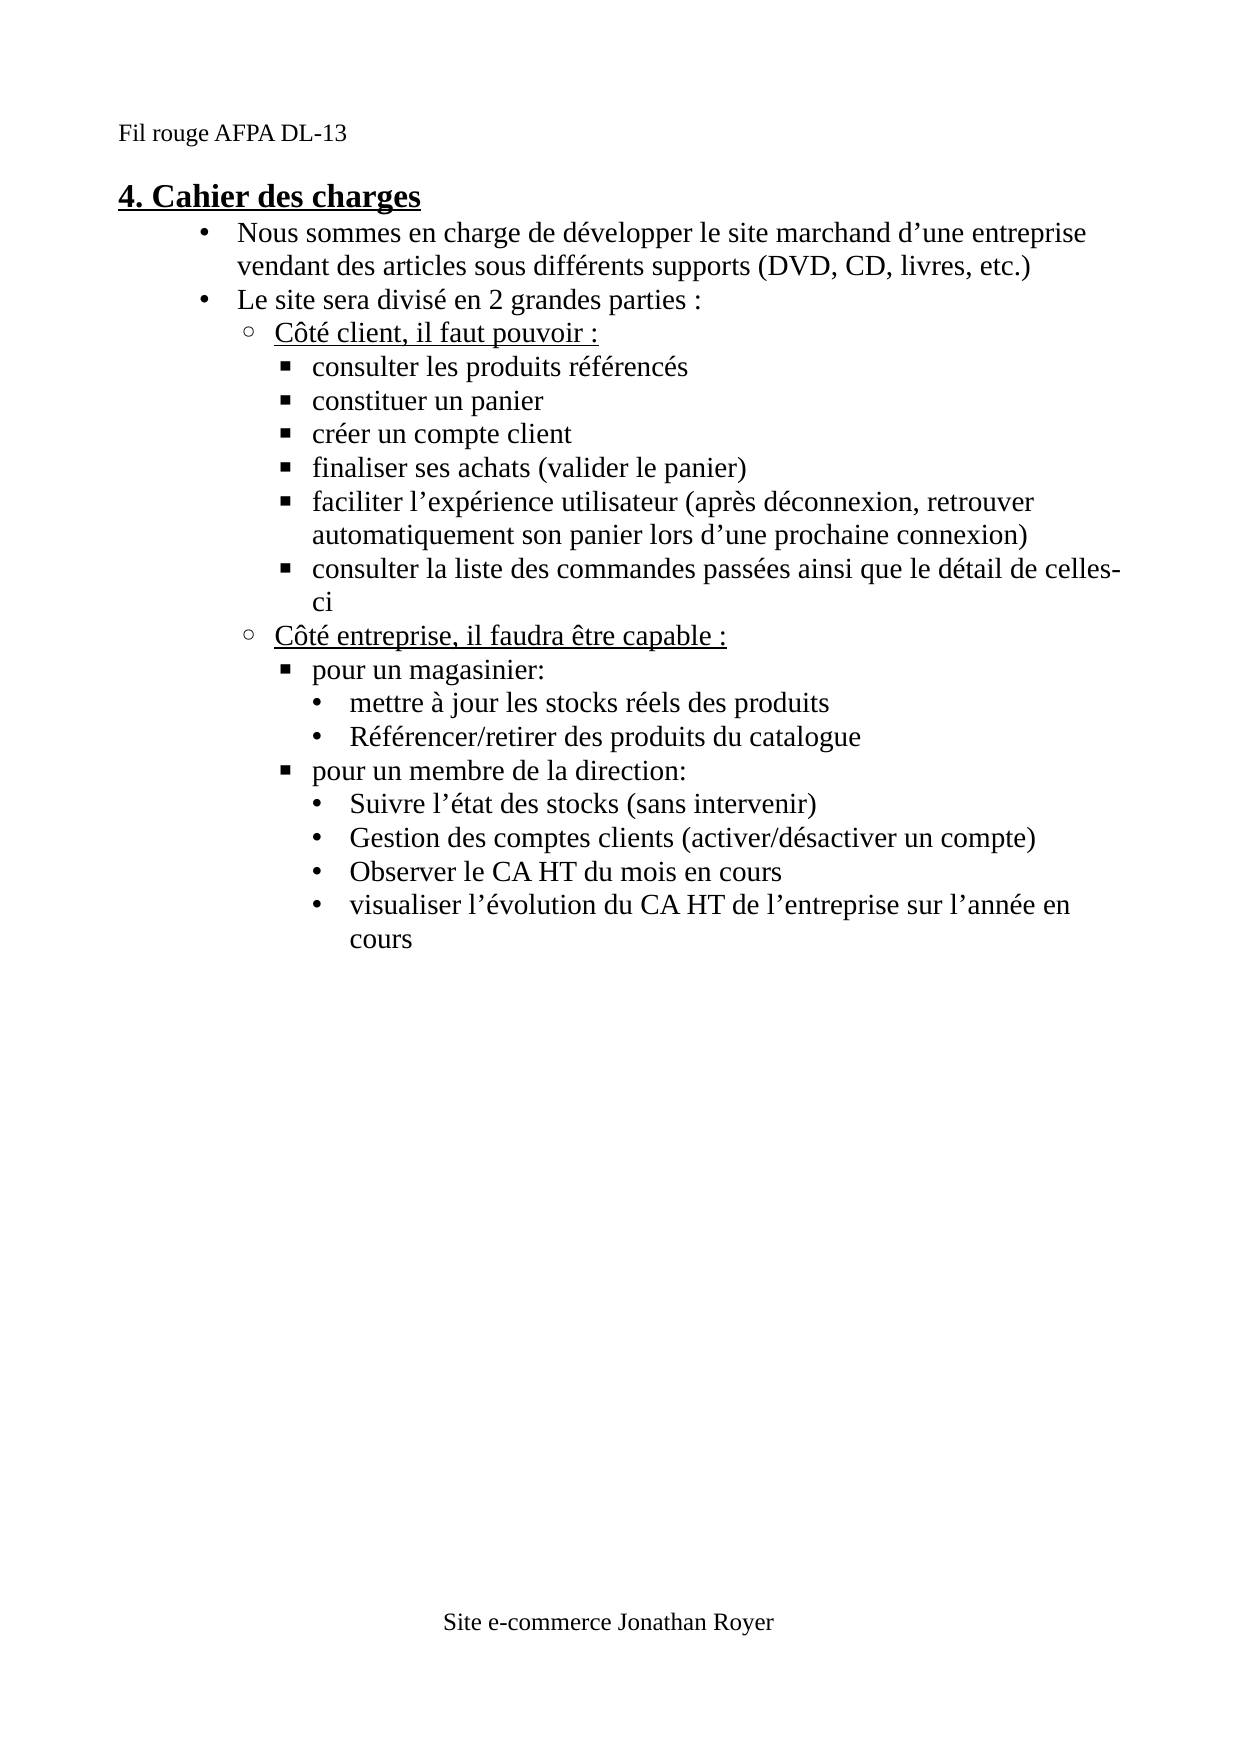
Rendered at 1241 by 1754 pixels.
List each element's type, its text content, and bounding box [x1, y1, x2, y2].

list constituer un panier [274, 383, 1122, 416]
list pour un membre de la direction: [274, 753, 1122, 786]
list Gestion des comptes clients (activer/désactiver un compte) [312, 820, 1122, 854]
list Côté client, il faut pouvoir : [237, 316, 1122, 349]
list consulter les produits référencés [274, 349, 1122, 383]
list pour un magasinier: [274, 652, 1122, 685]
list Le site sera divisé en 2 grandes parties : [199, 282, 1122, 316]
list créer un compte client [274, 416, 1122, 450]
list Nous sommes en charge de développer le site marchand d’une entreprise vendant des articles sous différents supports (DVD, CD, livres, etc.) [199, 215, 1122, 282]
list Référencer/retirer des produits du catalogue [312, 719, 1122, 753]
list Côté entreprise, il faudra être capable : [237, 618, 1122, 652]
list Observer le CA HT du mois en cours [312, 854, 1122, 887]
list finaliser ses achats (valider le panier) [274, 450, 1122, 484]
text 4. Cahier des charges [118, 176, 1122, 215]
list faciliter l’expérience utilisateur (après déconnexion, retrouver automatiquement son panier lors d’une prochaine connexion) [274, 484, 1122, 551]
list visualiser l’évolution du CA HT de l’entreprise sur l’année en cours [312, 887, 1122, 954]
list Suivre l’état des stocks (sans intervenir) [312, 786, 1122, 820]
list consulter la liste des commandes passées ainsi que le détail de celles-ci [274, 551, 1122, 618]
list mettre à jour les stocks réels des produits [312, 685, 1122, 719]
